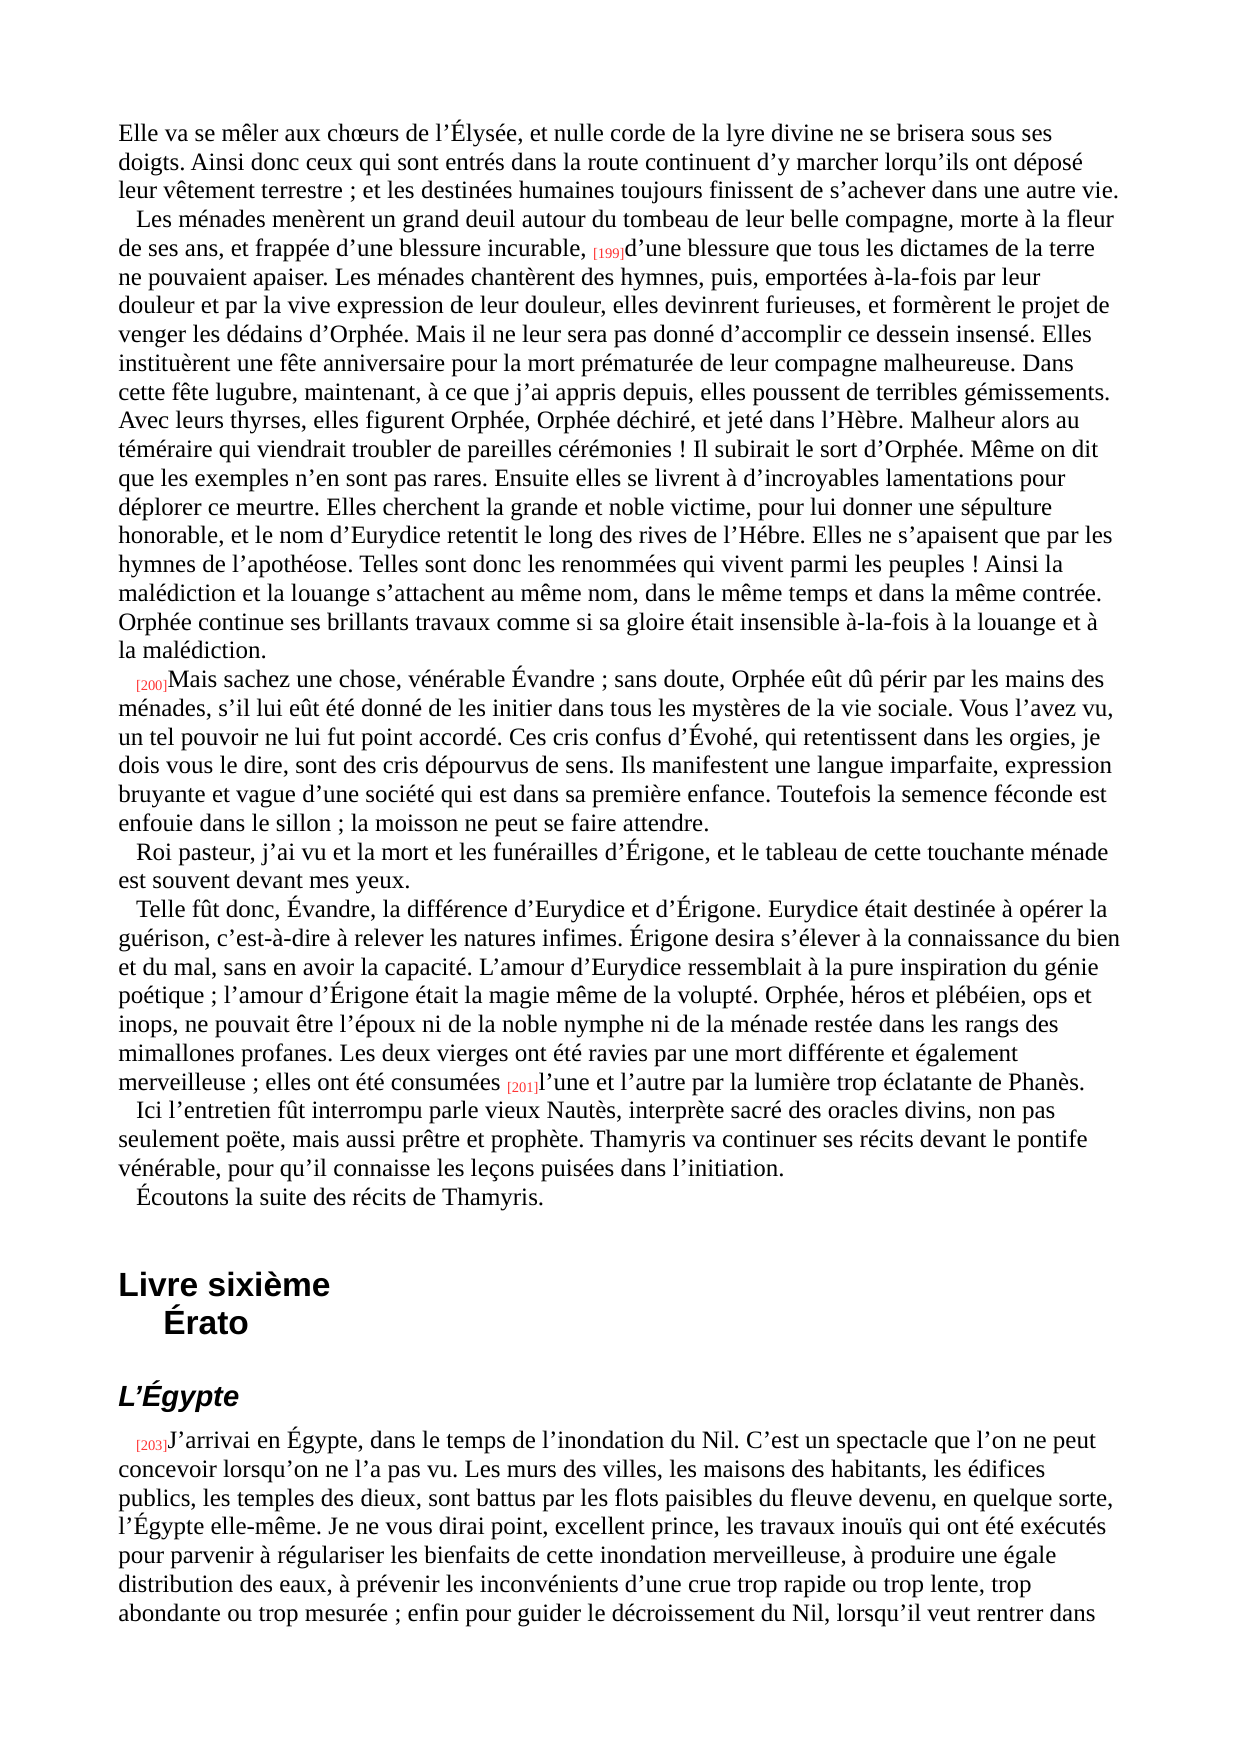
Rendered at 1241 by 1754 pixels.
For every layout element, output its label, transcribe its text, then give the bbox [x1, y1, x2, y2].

text Roi pasteur, j’ai vu et la mort et les funérailles d’Érigone, et le tableau de cette touchante ménade est souvent devant mes yeux. [118, 837, 1122, 894]
text [203]J’arrivai en Égypte, dans le temps de l’inondation du Nil. C’est un spectacle que l’on ne peut concevoir lorsqu’on ne l’a pas vu. Les murs des villes, les maisons des habitants, les édifices publics, les temples des dieux, sont battus par les flots paisibles du fleuve devenu, en quelque sorte, l’Égypte elle-même. Je ne vous dirai point, excellent prince, les travaux inouïs qui ont été exécutés pour parvenir à régulariser les bienfaits de cette inondation merveilleuse, à produire une égale distribution des eaux, à prévenir les inconvénients d’une crue trop rapide ou trop lente, trop abondante ou trop mesurée ; enfin pour guider le décroissement du Nil, lorsqu’il veut rentrer dans [118, 1425, 1122, 1626]
text [200]Mais sachez une chose, vénérable Évandre ; sans doute, Orphée eût dû périr par les mains des ménades, s’il lui eût été donné de les initier dans tous les mystères de la vie sociale. Vous l’avez vu, un tel pouvoir ne lui fut point accordé. Ces cris confus d’Évohé, qui retentissent dans les orgies, je dois vous le dire, sont des cris dépourvus de sens. Ils manifestent une langue imparfaite, expression bruyante et vague d’une société qui est dans sa première enfance. Toutefois la semence féconde est enfouie dans le sillon ; la moisson ne peut se faire attendre. [118, 664, 1122, 837]
text Telle fût donc, Évandre, la différence d’Eurydice et d’Érigone. Eurydice était destinée à opérer la guérison, c’est-à-dire à relever les natures infimes. Érigone desira s’élever à la connaissance du bien et du mal, sans en avoir la capacité. L’amour d’Eurydice ressemblait à la pure inspiration du génie poétique ; l’amour d’Érigone était la magie même de la volupté. Orphée, héros et plébéien, ops et inops, ne pouvait être l’époux ni de la noble nymphe ni de la ménade restée dans les rangs des mimallones profanes. Les deux vierges ont été ravies par une mort différente et également merveilleuse ; elles ont été consumées [201]l’une et l’autre par la lumière trop éclatante de Phanès. [118, 894, 1122, 1096]
text Ici l’entretien fût interrompu parle vieux Nautès, interprète sacré des oracles divins, non pas seulement poëte, mais aussi prêtre et prophète. Thamyris va continuer ses récits devant le pontife vénérable, pour qu’il connaisse les leçons puisées dans l’initiation. [118, 1096, 1122, 1182]
subtitle L’Égypte [118, 1379, 1122, 1413]
subtitle Livre sixième Érato [118, 1264, 1122, 1342]
text Elle va se mêler aux chœurs de l’Élysée, et nulle corde de la lyre divine ne se brisera sous ses doigts. Ainsi donc ceux qui sont entrés dans la route continuent d’y marcher lorqu’ils ont déposé leur vêtement terrestre ; et les destinées humaines toujours finissent de s’achever dans une autre vie. [118, 118, 1122, 204]
text Les ménades menèrent un grand deuil autour du tombeau de leur belle compagne, morte à la fleur de ses ans, et frappée d’une blessure incurable, [199]d’une blessure que tous les dictames de la terre ne pouvaient apaiser. Les ménades chantèrent des hymnes, puis, emportées à-la-fois par leur douleur et par la vive expression de leur douleur, elles devinrent furieuses, et formèrent le projet de venger les dédains d’Orphée. Mais il ne leur sera pas donné d’accomplir ce dessein insensé. Elles instituèrent une fête anniversaire pour la mort prématurée de leur compagne malheureuse. Dans cette fête lugubre, maintenant, à ce que j’ai appris depuis, elles poussent de terribles gémissements. Avec leurs thyrses, elles figurent Orphée, Orphée déchiré, et jeté dans l’Hèbre. Malheur alors au téméraire qui viendrait troubler de pareilles cérémonies ! Il subirait le sort d’Orphée. Même on dit que les exemples n’en sont pas rares. Ensuite elles se livrent à d’incroyables lamentations pour déplorer ce meurtre. Elles cherchent la grande et noble victime, pour lui donner une sépulture honorable, et le nom d’Eurydice retentit le long des rives de l’Hébre. Elles ne s’apaisent que par les hymnes de l’apothéose. Telles sont donc les renommées qui vivent parmi les peuples ! Ainsi la malédiction et la louange s’attachent au même nom, dans le même temps et dans la même contrée. Orphée continue ses brillants travaux comme si sa gloire était insensible à-la-fois à la louange et à la malédiction. [118, 204, 1122, 664]
text Écoutons la suite des récits de Thamyris. [118, 1182, 1122, 1211]
